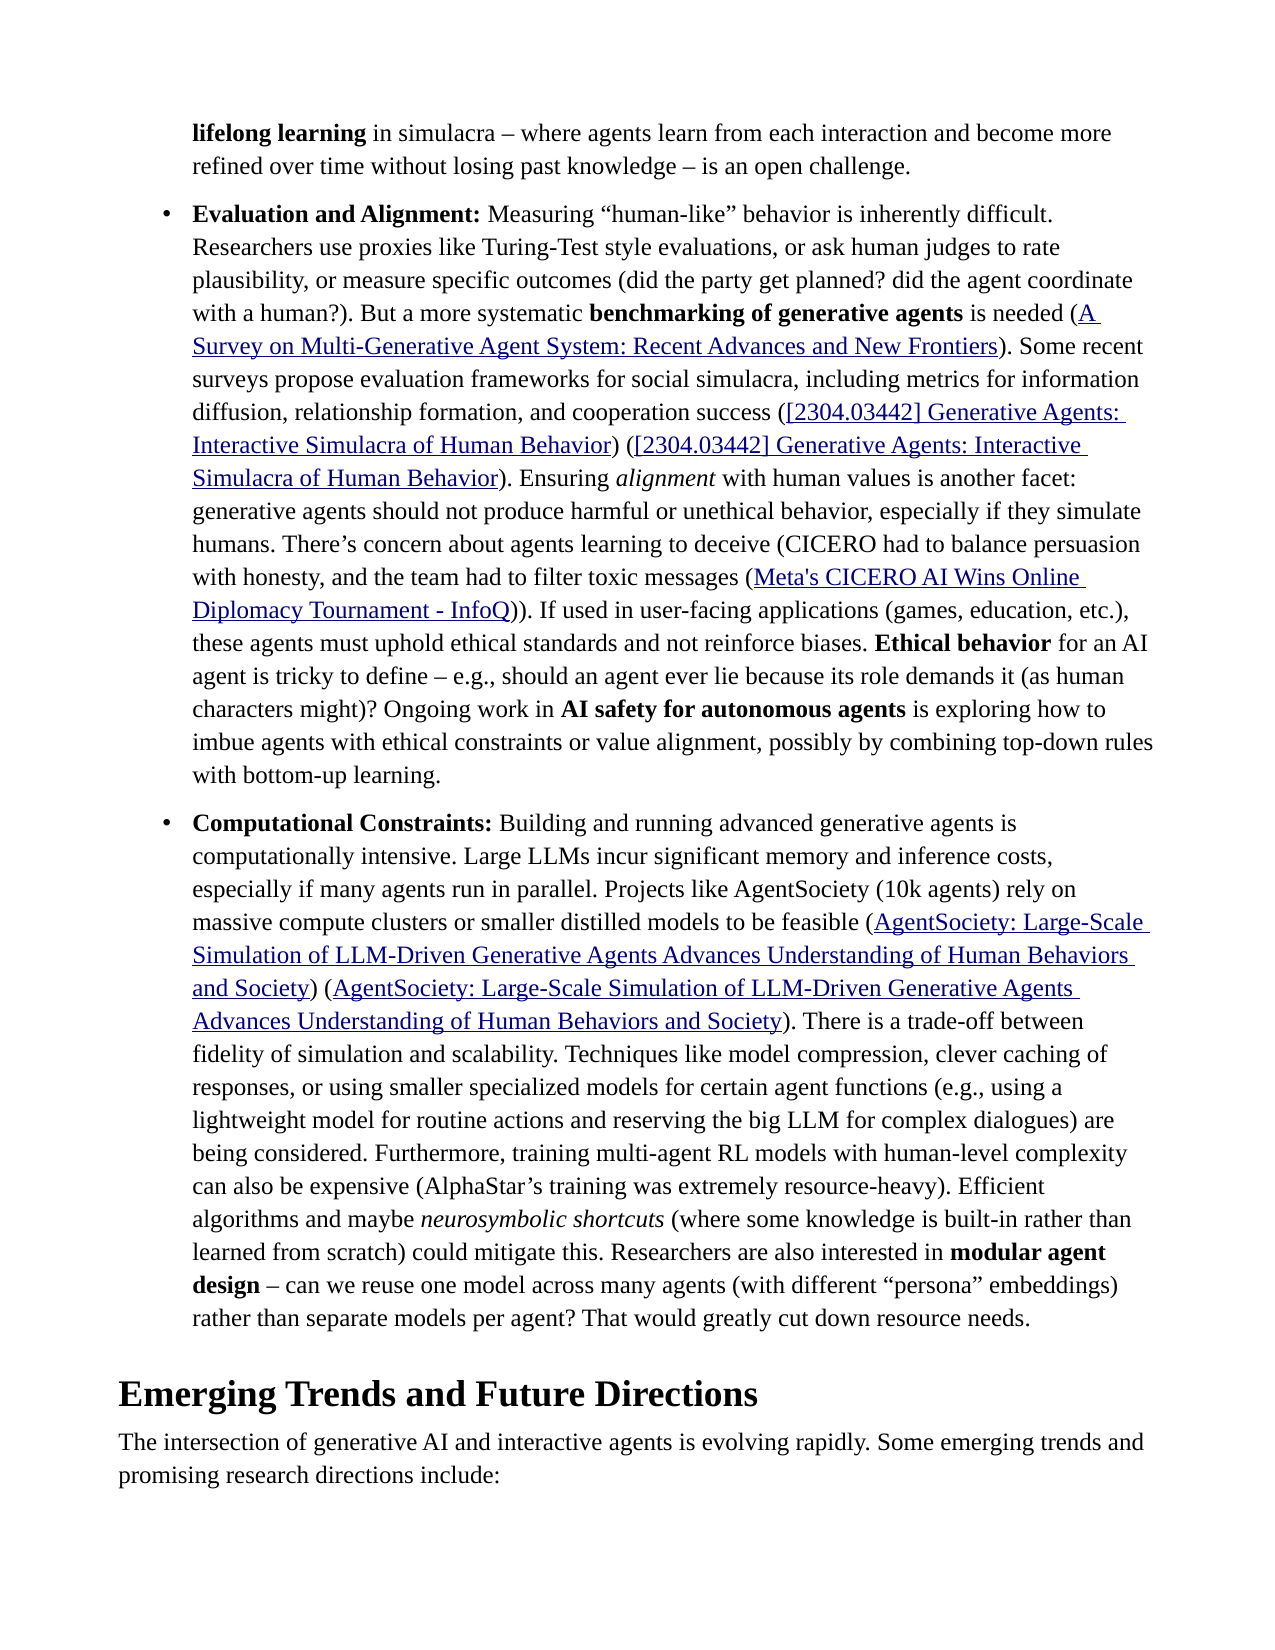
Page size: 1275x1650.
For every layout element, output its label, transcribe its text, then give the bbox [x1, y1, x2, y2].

text The intersection of generative AI and interactive agents is evolving rapidly. Some emerging trends and promising research directions include: [118, 1427, 1157, 1489]
list Computational Constraints: Building and running advanced generative agents is computationally intensive. Large LLMs incur significant memory and inference costs, especially if many agents run in parallel. Projects like AgentSociety (10k agents) rely on massive compute clusters or smaller distilled models to be feasible (AgentSociety: Large-Scale Simulation of LLM-Driven Generative Agents Advances Understanding of Human Behaviors and Society) (AgentSociety: Large-Scale Simulation of LLM-Driven Generative Agents Advances Understanding of Human Behaviors and Society). There is a trade-off between fidelity of simulation and scalability. Techniques like model compression, clever caching of responses, or using smaller specialized models for certain agent functions (e.g., using a lightweight model for routine actions and reserving the big LLM for complex dialogues) are being considered. Furthermore, training multi-agent RL models with human-level complexity can also be expensive (AlphaStar’s training was extremely resource-heavy). Efficient algorithms and maybe neurosymbolic shortcuts (where some knowledge is built-in rather than learned from scratch) could mitigate this. Researchers are also interested in modular agent design – can we reuse one model across many agents (with different “persona” embeddings) rather than separate models per agent? That would greatly cut down resource needs. [162, 808, 1157, 1332]
list Evaluation and Alignment: Measuring “human-like” behavior is inherently difficult. Researchers use proxies like Turing-Test style evaluations, or ask human judges to rate plausibility, or measure specific outcomes (did the party get planned? did the agent coordinate with a human?). But a more systematic benchmarking of generative agents is needed (A Survey on Multi-Generative Agent System: Recent Advances and New Frontiers). Some recent surveys propose evaluation frameworks for social simulacra, including metrics for information diffusion, relationship formation, and cooperation success ([2304.03442] Generative Agents: Interactive Simulacra of Human Behavior) ([2304.03442] Generative Agents: Interactive Simulacra of Human Behavior). Ensuring alignment with human values is another facet: generative agents should not produce harmful or unethical behavior, especially if they simulate humans. There’s concern about agents learning to deceive (CICERO had to balance persuasion with honesty, and the team had to filter toxic messages (Meta's CICERO AI Wins Online Diplomacy Tournament - InfoQ)). If used in user-facing applications (games, education, etc.), these agents must uphold ethical standards and not reinforce biases. Ethical behavior for an AI agent is tricky to define – e.g., should an agent ever lie because its role demands it (as human characters might)? Ongoing work in AI safety for autonomous agents is exploring how to imbue agents with ethical constraints or value alignment, possibly by combining top-down rules with bottom-up learning. [162, 199, 1157, 789]
list lifelong learning in simulacra – where agents learn from each interaction and become more refined over time without losing past knowledge – is an open challenge. [162, 118, 1157, 180]
subtitle Emerging Trends and Future Directions [118, 1371, 1157, 1414]
